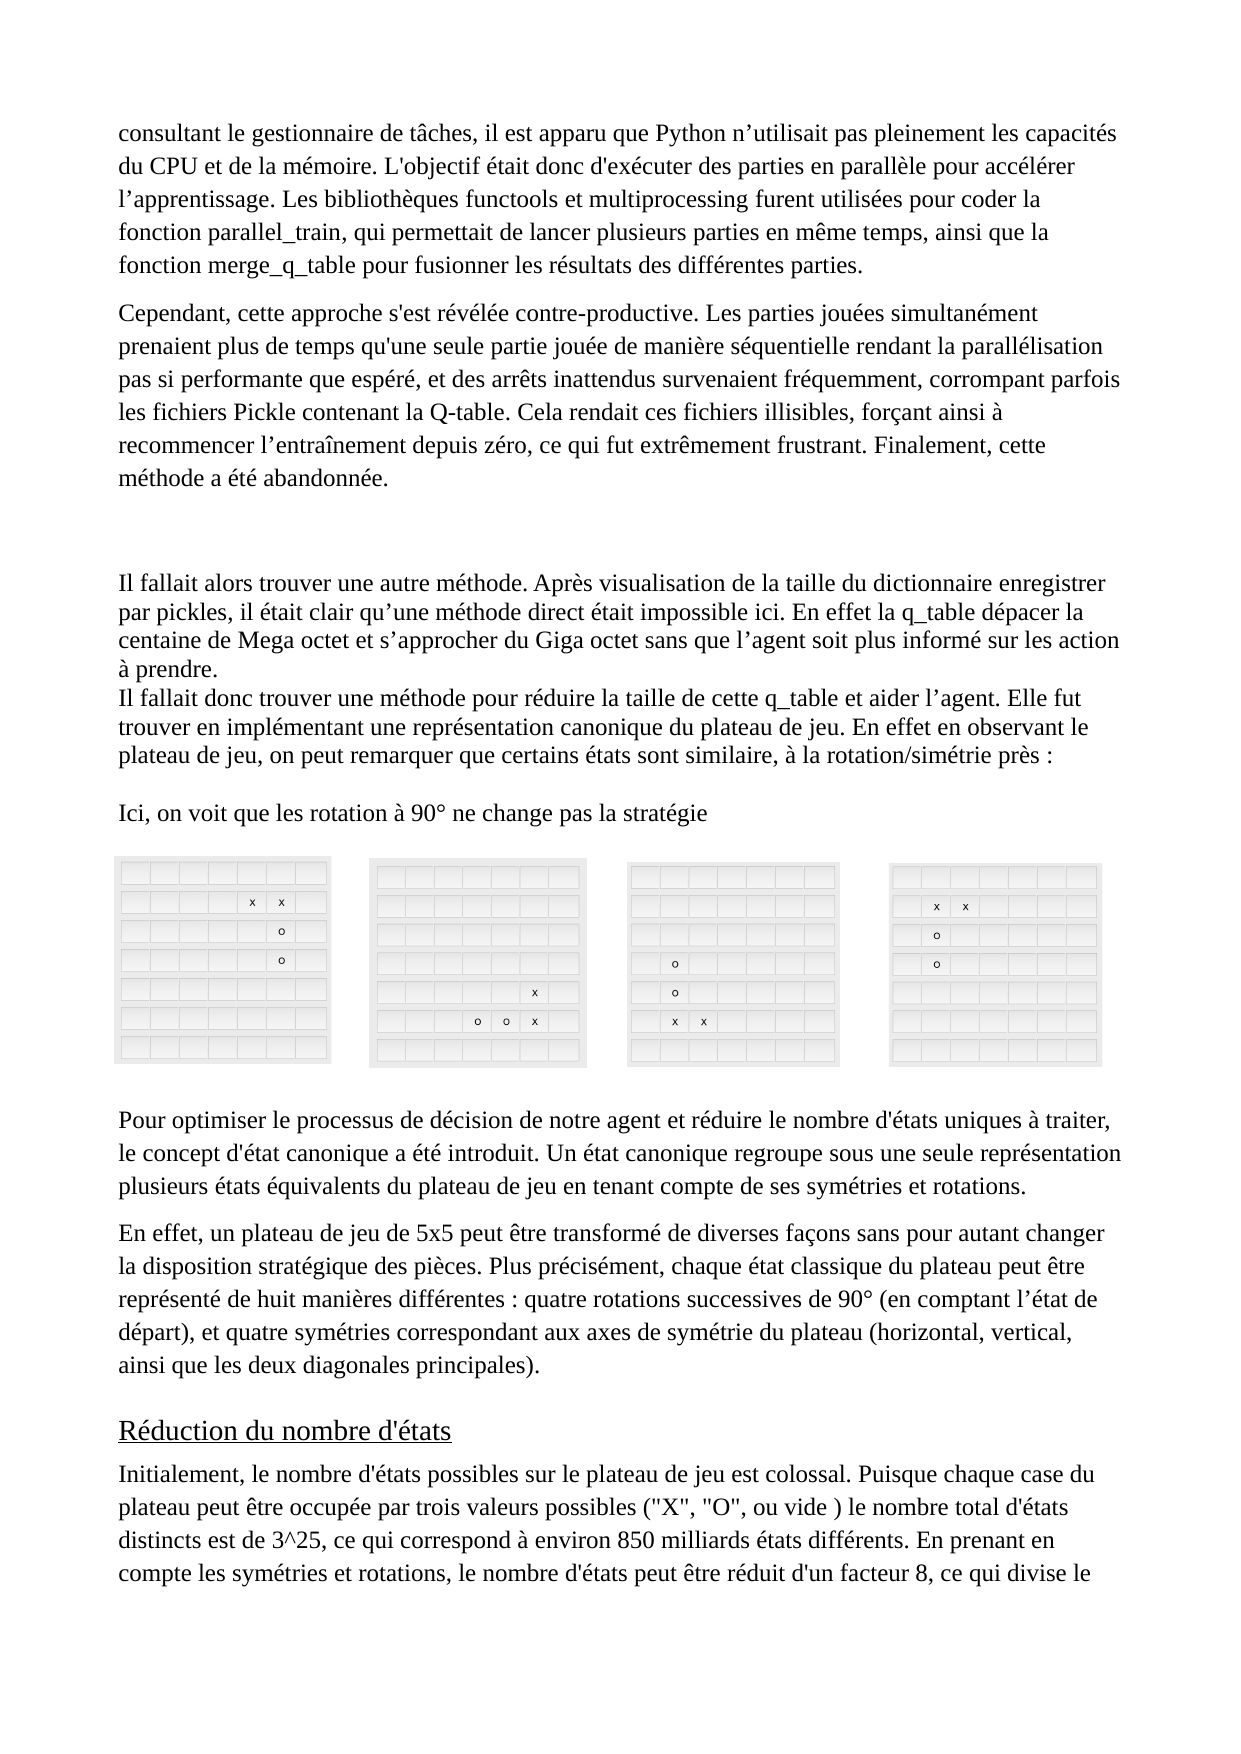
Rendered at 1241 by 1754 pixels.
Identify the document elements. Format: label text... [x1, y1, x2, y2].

picture [369, 858, 587, 1068]
text consultant le gestionnaire de tâches, il est apparu que Python n’utilisait pas pleinement les capacités du CPU et de la mémoire. L'objectif était donc d'exécuter des parties en parallèle pour accélérer l’apprentissage. Les bibliothèques functools et multiprocessing furent utilisées pour coder la fonction parallel_train, qui permettait de lancer plusieurs parties en même temps, ainsi que la fonction merge_q_table pour fusionner les résultats des différentes parties. [118, 118, 1122, 279]
picture [888, 863, 1103, 1067]
subtitle Réduction du nombre d'états [118, 1413, 1122, 1446]
text Il fallait donc trouver une méthode pour réduire la taille de cette q_table et aider l’agent. Elle fut trouver en implémentant une représentation canonique du plateau de jeu. En effet en observant le plateau de jeu, on peut remarquer que certains états sont similaire, à la rotation/simétrie près : [118, 683, 1122, 769]
text Pour optimiser le processus de décision de notre agent et réduire le nombre d'états uniques à traiter, le concept d'état canonique a été introduit. Un état canonique regroupe sous une seule représentation plusieurs états équivalents du plateau de jeu en tenant compte de ses symétries et rotations. [118, 1105, 1122, 1199]
text Initialement, le nombre d'états possibles sur le plateau de jeu est colossal. Puisque chaque case du plateau peut être occupée par trois valeurs possibles ("X", "O", ou vide ) le nombre total d'états distincts est de 3^25, ce qui correspond à environ 850 milliards états différents. En prenant en compte les symétries et rotations, le nombre d'états peut être réduit d'un facteur 8, ce qui divise le [118, 1459, 1122, 1586]
text En effet, un plateau de jeu de 5x5 peut être transformé de diverses façons sans pour autant changer la disposition stratégique des pièces. Plus précisément, chaque état classique du plateau peut être représenté de huit manières différentes : quatre rotations successives de 90° (en comptant l’état de départ), et quatre symétries correspondant aux axes de symétrie du plateau (horizontal, vertical, ainsi que les deux diagonales principales). [118, 1218, 1122, 1379]
text Il fallait alors trouver une autre méthode. Après visualisation de la taille du dictionnaire enregistrer par pickles, il était clair qu’une méthode direct était impossible ici. En effet la q_table dépacer la centaine de Mega octet et s’approcher du Giga octet sans que l’agent soit plus informé sur les action à prendre. [118, 568, 1122, 683]
picture [627, 862, 840, 1067]
picture [114, 856, 332, 1064]
text Cependant, cette approche s'est révélée contre-productive. Les parties jouées simultanément prenaient plus de temps qu'une seule partie jouée de manière séquentielle rendant la parallélisation pas si performante que espéré, et des arrêts inattendus survenaient fréquemment, corrompant parfois les fichiers Pickle contenant la Q-table. Cela rendait ces fichiers illisibles, forçant ainsi à recommencer l’entraînement depuis zéro, ce qui fut extrêmement frustrant. Finalement, cette méthode a été abandonnée. [118, 298, 1122, 492]
text Ici, on voit que les rotation à 90° ne change pas la stratégie [118, 798, 1122, 827]
